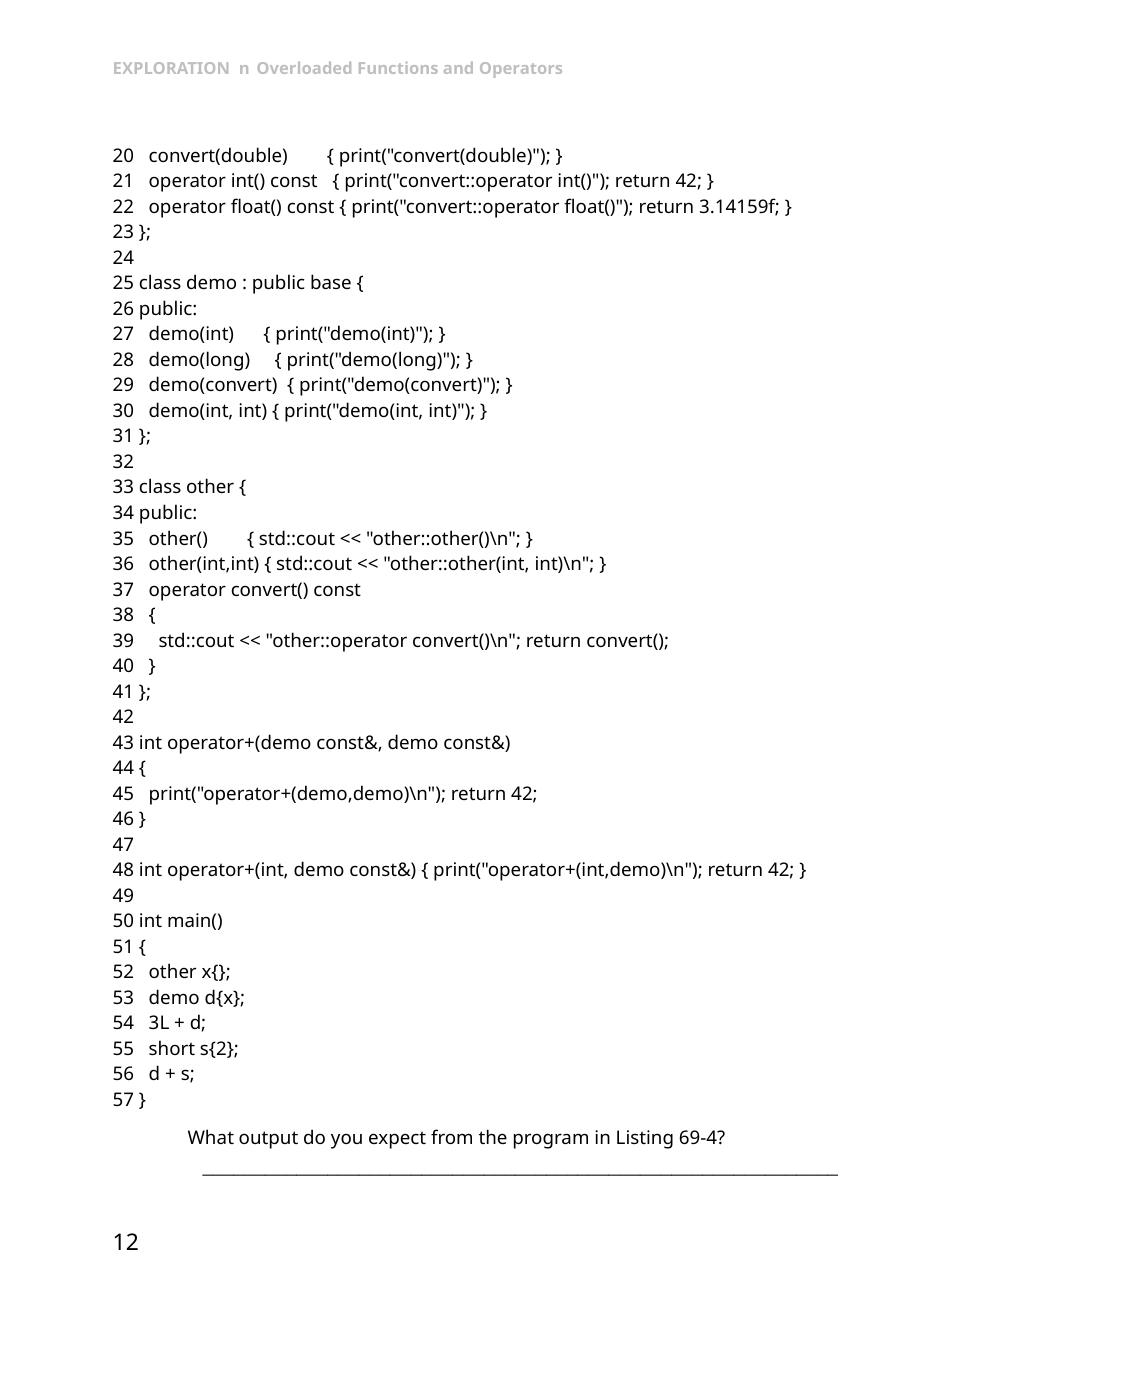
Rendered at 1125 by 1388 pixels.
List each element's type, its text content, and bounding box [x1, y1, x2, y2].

text 47 [112, 831, 1012, 857]
text 25 class demo : public base { [112, 269, 1012, 295]
text 26 public: [112, 295, 1012, 321]
list _____________________________________________________________ [202, 1153, 892, 1178]
text 20 convert(double) { print("convert(double)"); } [112, 142, 1012, 167]
text 33 class other { [112, 474, 1012, 499]
text 31 }; [112, 423, 1012, 448]
text What output do you expect from the program in Listing 69-4? [112, 1124, 1012, 1150]
text 56 d + s; [112, 1061, 1012, 1086]
text 44 { [112, 754, 1012, 780]
text 24 [112, 244, 1012, 269]
text 37 operator convert() const [112, 576, 1012, 601]
text 21 operator int() const { print("convert::operator int()"); return 42; } [112, 167, 1012, 193]
text 55 short s{2}; [112, 1035, 1012, 1061]
text 49 [112, 882, 1012, 908]
text 30 demo(int, int) { print("demo(int, int)"); } [112, 397, 1012, 423]
text 32 [112, 448, 1012, 474]
text 50 int main() [112, 908, 1012, 933]
text 36 other(int,int) { std::cout << "other::other(int, int)\n"; } [112, 550, 1012, 576]
text 23 }; [112, 218, 1012, 244]
text 41 }; [112, 678, 1012, 703]
text 52 other x{}; [112, 959, 1012, 984]
text 51 { [112, 933, 1012, 959]
text 42 [112, 703, 1012, 729]
text 39 std::cout << "other::operator convert()\n"; return convert(); [112, 627, 1012, 652]
text 46 } [112, 806, 1012, 831]
text 38 { [112, 601, 1012, 627]
text 27 demo(int) { print("demo(int)"); } [112, 321, 1012, 346]
text 35 other() { std::cout << "other::other()\n"; } [112, 525, 1012, 550]
text 22 operator float() const { print("convert::operator float()"); return 3.14159f; } [112, 193, 1012, 218]
text 43 int operator+(demo const&, demo const&) [112, 729, 1012, 754]
text 48 int operator+(int, demo const&) { print("operator+(int,demo)\n"); return 42; } [112, 857, 1012, 882]
text 29 demo(convert) { print("demo(convert)"); } [112, 372, 1012, 397]
text 54 3L + d; [112, 1010, 1012, 1035]
text 57 } [112, 1086, 1012, 1112]
text 45 print("operator+(demo,demo)\n"); return 42; [112, 780, 1012, 806]
text 53 demo d{x}; [112, 984, 1012, 1010]
text 40 } [112, 652, 1012, 678]
text 34 public: [112, 499, 1012, 525]
text 28 demo(long) { print("demo(long)"); } [112, 346, 1012, 372]
